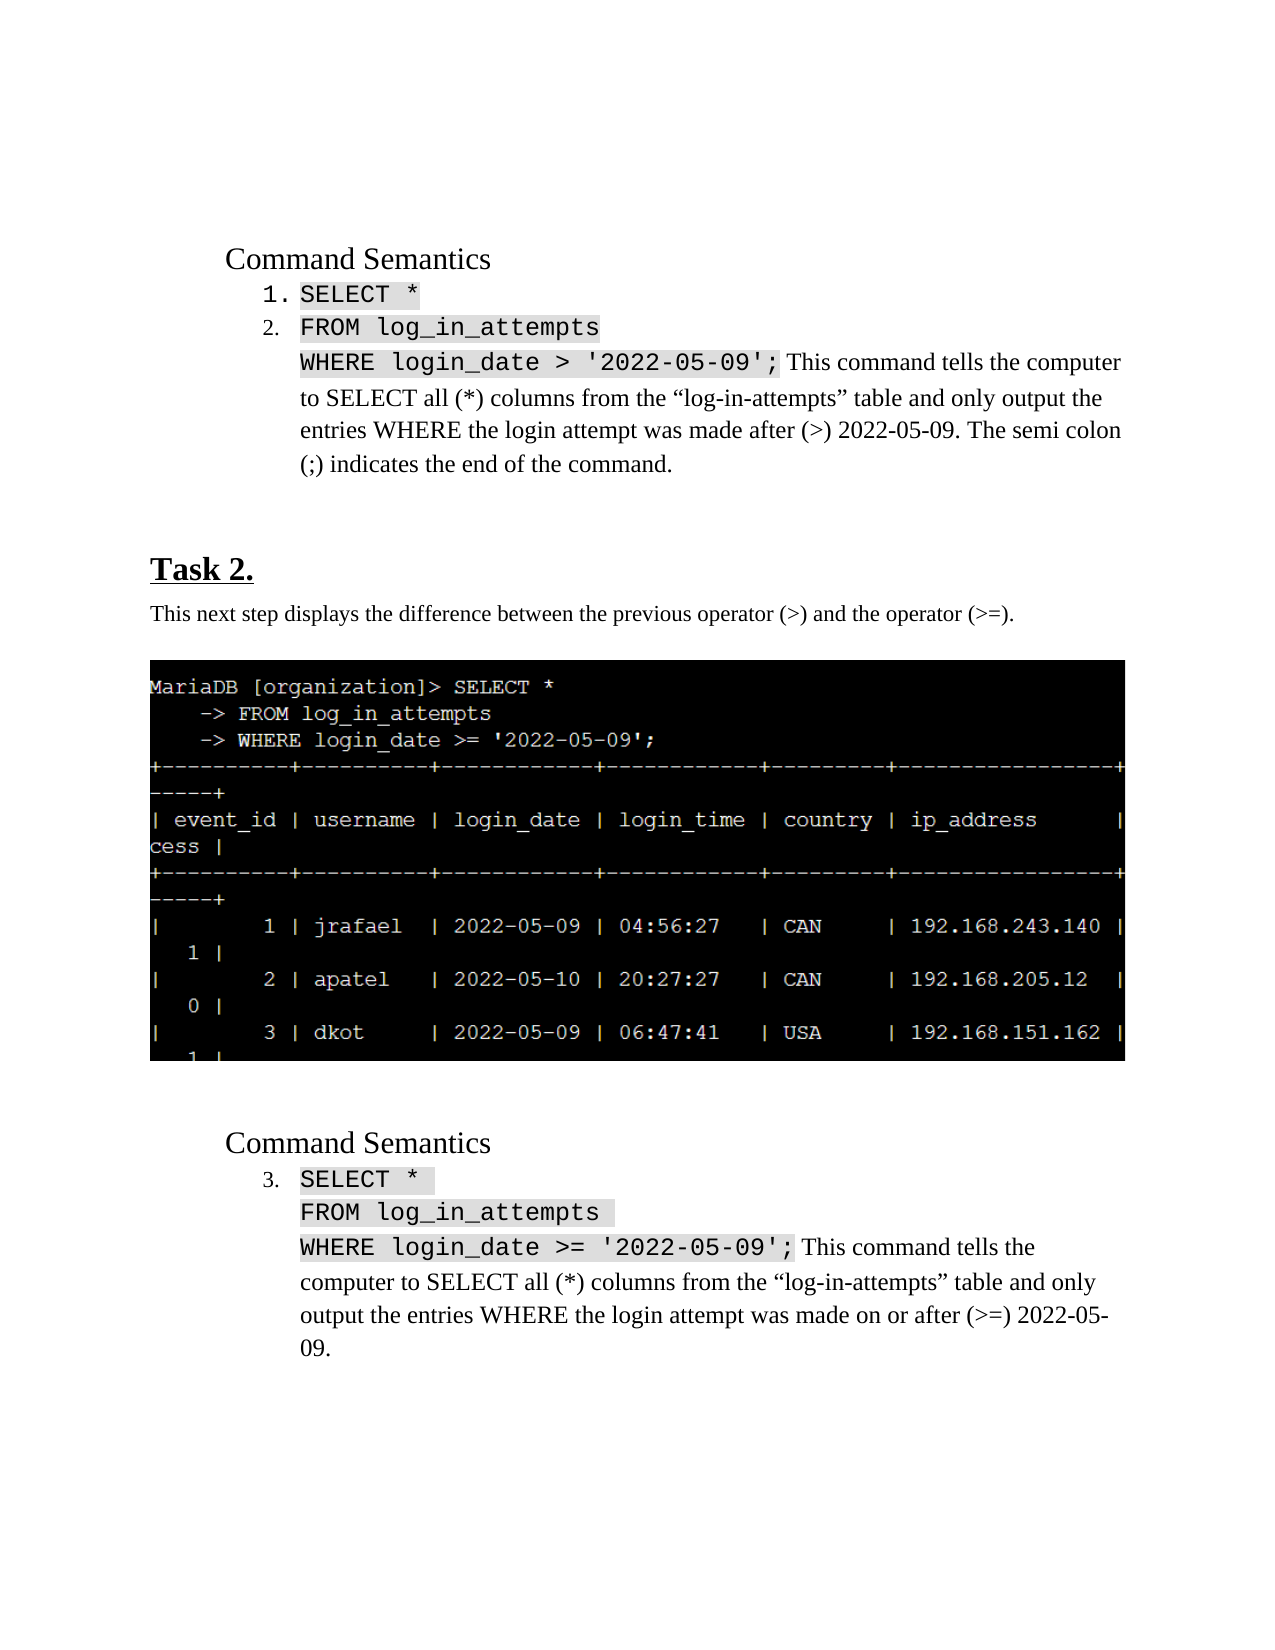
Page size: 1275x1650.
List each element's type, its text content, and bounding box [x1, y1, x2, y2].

list SELECT * [262, 282, 1125, 310]
subtitle Task 2. [150, 549, 1125, 588]
text Command Semantics [150, 241, 1125, 277]
list FROM log_in_attempts WHERE login_date > '2022-05-09'; This command tells the computer to SELECT all (*) columns from the “log-in-attempts” table and only output the entries WHERE the login attempt was made after (>) 2022-05-09. The semi colon (;) indicates the end of the command. [262, 314, 1125, 477]
text This next step displays the difference between the previous operator (>) and the operator (>=). [150, 600, 1125, 627]
list SELECT * FROM log_in_attempts WHERE login_date >= '2022-05-09'; This command tells the computer to SELECT all (*) columns from the “log-in-attempts” table and only output the entries WHERE the login attempt was made on or after (>=) 2022-05-09. [262, 1166, 1125, 1362]
picture [150, 660, 1125, 1061]
text Command Semantics [150, 1125, 1125, 1161]
